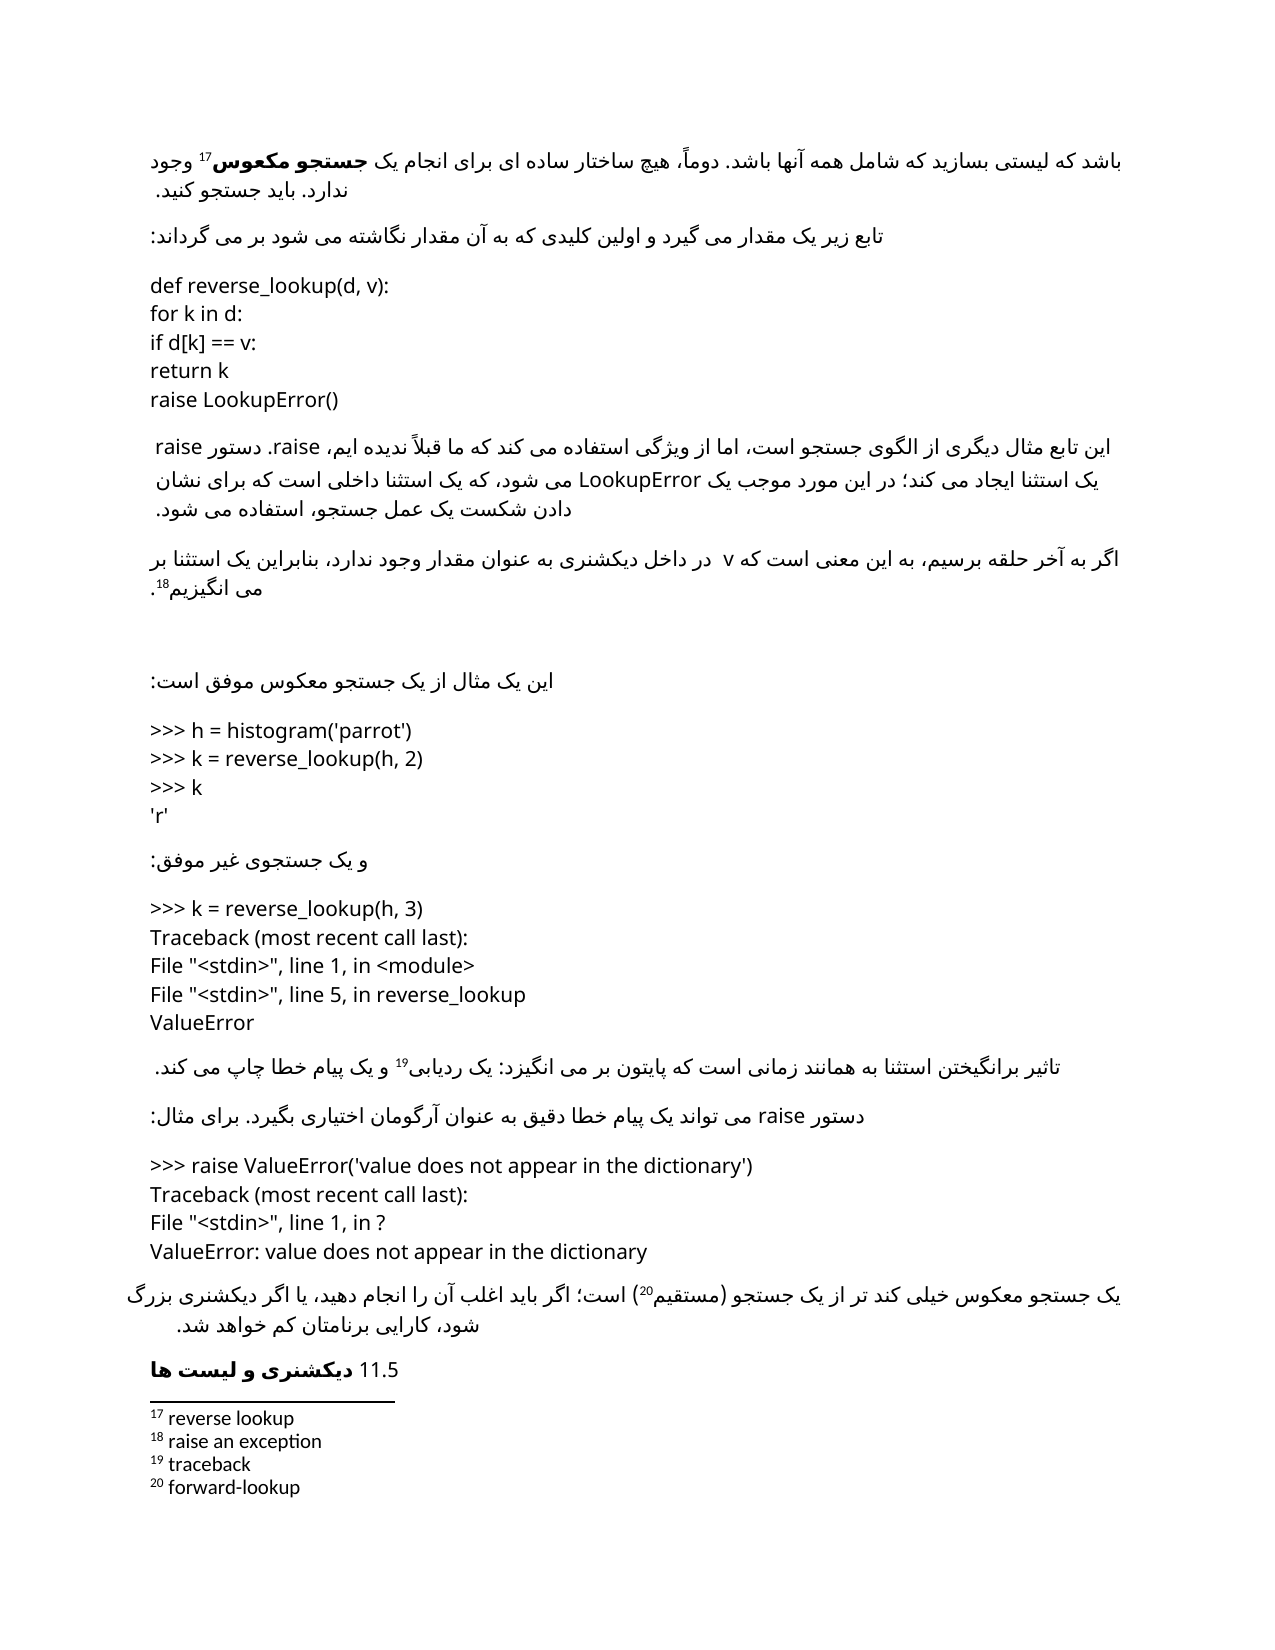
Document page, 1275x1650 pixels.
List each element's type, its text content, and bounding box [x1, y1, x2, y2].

text اما اگر v را داشته باشید و بخواهید k را پیدا کنید چه می کنید؟ دو مشکل دارید: اولاً، ممکن است بیشتر از یک کلید باشد که به مقدار v نگاشته شود. بر حسب کاربرد، ممکن است که بتوانید یکی را انتخاب کنید، یا ممکن است نیاز باشد که لیستی بسازید که شامل همه آنها باشد. دوماً، هیچ ساختار ساده ای برای انجام یک جستجو مکعوس وجود ندارد. باید جستجو کنید. [150, 150, 1125, 206]
text دستور raise می تواند یک پیام خطا دقیق به عنوان آرگومان اختیاری بگیرد. برای مثال: [150, 1102, 1125, 1132]
text تابع زیر یک مقدار می گیرد و اولین کلیدی که به آن مقدار نگاشته می شود بر می گرداند: [150, 225, 1125, 252]
text 11.5 دیکشنری و لیست ها [150, 1359, 1125, 1386]
text Traceback (most recent call last): [150, 923, 1125, 951]
text 'r' [150, 801, 1125, 830]
text تاثیر برانگیختن استثنا به همانند زمانی است که پایتون بر می انگیزد: یک ردیابی و یک پیام خطا چاپ می کند. [150, 1056, 1125, 1083]
text reverse lookup [150, 1408, 1125, 1431]
text raise an exception [150, 1431, 1125, 1454]
text traceback [150, 1454, 1125, 1477]
text و یک جستجوی غیر موفق: [150, 849, 1125, 876]
text >>> k = reverse_lookup(h, 3) [150, 894, 1125, 923]
text File "<stdin>", line 5, in reverse_lookup [150, 980, 1125, 1008]
text این یک مثال از یک جستجو معکوس موفق است: [150, 670, 1125, 697]
text if d[k] == v: [150, 328, 1125, 356]
text File "<stdin>", line 1, in ? [150, 1208, 1125, 1237]
text Traceback (most recent call last): [150, 1180, 1125, 1208]
text این تابع مثال دیگری از الگوی جستجو است، اما از ویژگی استفاده می کند که ما قبلاً ندیده ایم، raise. دستور raise یک استثنا ایجاد می کند؛ در این مورد موجب یک LookupError می شود، که یک استثنا داخلی است که برای نشان دادن شکست یک عمل جستجو، استفاده می شود. [150, 432, 1125, 525]
text اگر به آخر حلقه برسیم، به این معنی است که v در داخل دیکشنری به عنوان مقدار وجود ندارد، بنابراین یک استثنا بر می انگیزیم. [150, 544, 1125, 604]
text ValueError [150, 1008, 1125, 1037]
text return k [150, 356, 1125, 385]
text File "<stdin>", line 1, in <module> [150, 951, 1125, 980]
text یک جستجو معکوس خیلی کند تر از یک جستجو (مستقیم) است؛ اگر باید اغلب آن را انجام دهید، یا اگر دیکشنری بزرگ شود، کارایی برنامتان کم خواهد شد. [150, 1284, 1125, 1341]
text >>> k = reverse_lookup(h, 2) [150, 744, 1125, 773]
text forward-lookup [150, 1477, 1125, 1500]
text def reverse_lookup(d, v): [150, 271, 1125, 299]
text >>> raise ValueError('value does not appear in the dictionary') [150, 1151, 1125, 1180]
text raise LookupError() [150, 385, 1125, 413]
text ValueError: value does not appear in the dictionary [150, 1237, 1125, 1265]
text >>> h = histogram('parrot') [150, 716, 1125, 744]
text >>> k [150, 773, 1125, 801]
text for k in d: [150, 299, 1125, 328]
